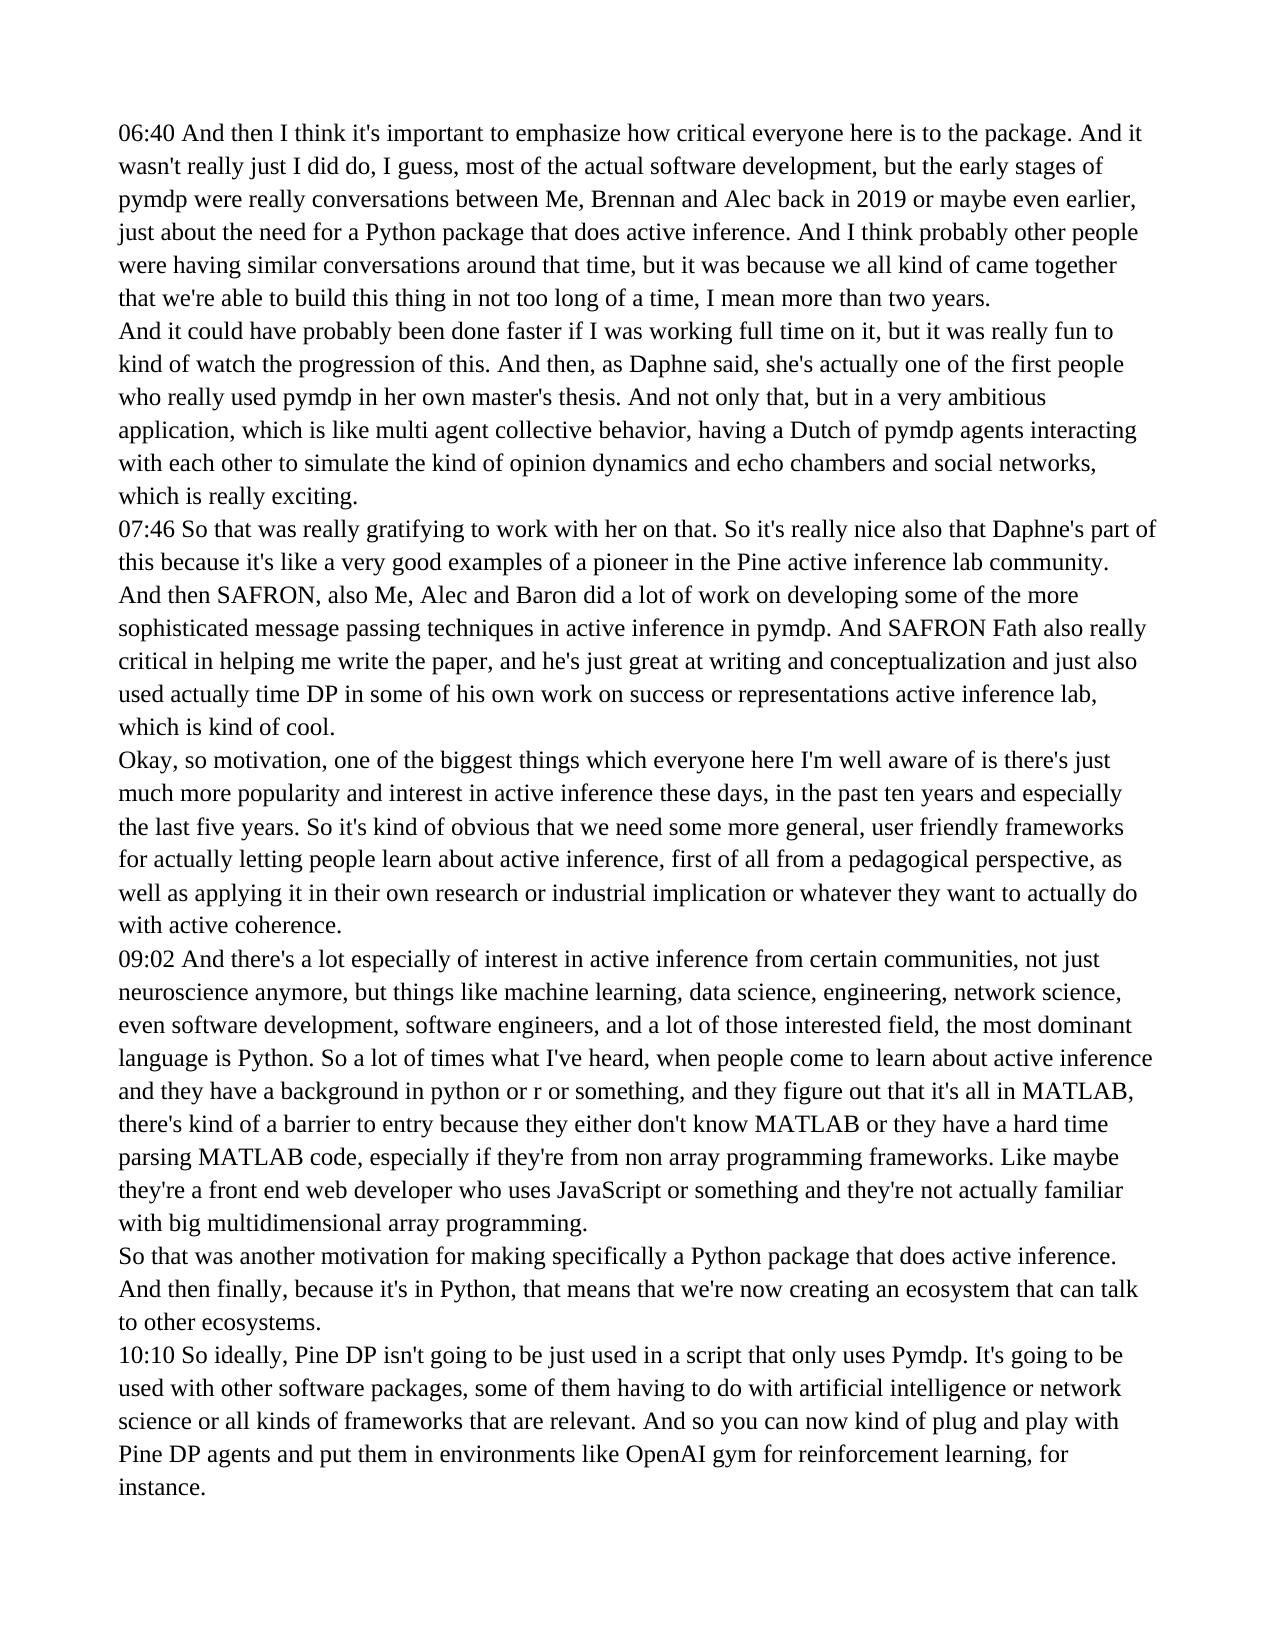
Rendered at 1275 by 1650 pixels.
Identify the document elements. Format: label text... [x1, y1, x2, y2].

text So that was another motivation for making specifically a Python package that does active inference. And then finally, because it's in Python, that means that we're now creating an ecosystem that can talk to other ecosystems. [118, 1241, 1157, 1336]
text 09:02 And there's a lot especially of interest in active inference from certain communities, not just neuroscience anymore, but things like machine learning, data science, engineering, network science, even software development, software engineers, and a lot of those interested field, the most dominant language is Python. So a lot of times what I've heard, when people come to learn about active inference and they have a background in python or r or something, and they figure out that it's all in MATLAB, there's kind of a barrier to entry because they either don't know MATLAB or they have a hard time parsing MATLAB code, especially if they're from non array programming frameworks. Like maybe they're a front end web developer who uses JavaScript or something and they're not actually familiar with big multidimensional array programming. [118, 944, 1157, 1237]
text 10:10 So ideally, Pine DP isn't going to be just used in a script that only uses Pymdp. It's going to be used with other software packages, some of them having to do with artificial intelligence or network science or all kinds of frameworks that are relevant. And so you can now kind of plug and play with Pine DP agents and put them in environments like OpenAI gym for reinforcement learning, for instance. [118, 1340, 1157, 1501]
text Okay, so motivation, one of the biggest things which everyone here I'm well aware of is there's just much more popularity and interest in active inference these days, in the past ten years and especially the last five years. So it's kind of obvious that we need some more general, user friendly frameworks for actually letting people learn about active inference, first of all from a pedagogical perspective, as well as applying it in their own research or industrial implication or whatever they want to actually do with active coherence. [118, 746, 1157, 939]
text 07:46 So that was really gratifying to work with her on that. So it's really nice also that Daphne's part of this because it's like a very good examples of a pioneer in the Pine active inference lab community. [118, 514, 1157, 576]
text And it could have probably been done faster if I was working full time on it, but it was really fun to kind of watch the progression of this. And then, as Daphne said, she's actually one of the first people who really used pymdp in her own master's thesis. And not only that, but in a very ambitious application, which is like multi agent collective behavior, having a Dutch of pymdp agents interacting with each other to simulate the kind of opinion dynamics and echo chambers and social networks, which is really exciting. [118, 316, 1157, 510]
text And then SAFRON, also Me, Alec and Baron did a lot of work on developing some of the more sophisticated message passing techniques in active inference in pymdp. And SAFRON Fath also really critical in helping me write the paper, and he's just great at writing and conceptualization and just also used actually time DP in some of his own work on success or representations active inference lab, which is kind of cool. [118, 580, 1157, 741]
text 06:40 And then I think it's important to emphasize how critical everyone here is to the package. And it wasn't really just I did do, I guess, most of the actual software development, but the early stages of pymdp were really conversations between Me, Brennan and Alec back in 2019 or maybe even earlier, just about the need for a Python package that does active inference. And I think probably other people were having similar conversations around that time, but it was because we all kind of came together that we're able to build this thing in not too long of a time, I mean more than two years. [118, 118, 1157, 312]
